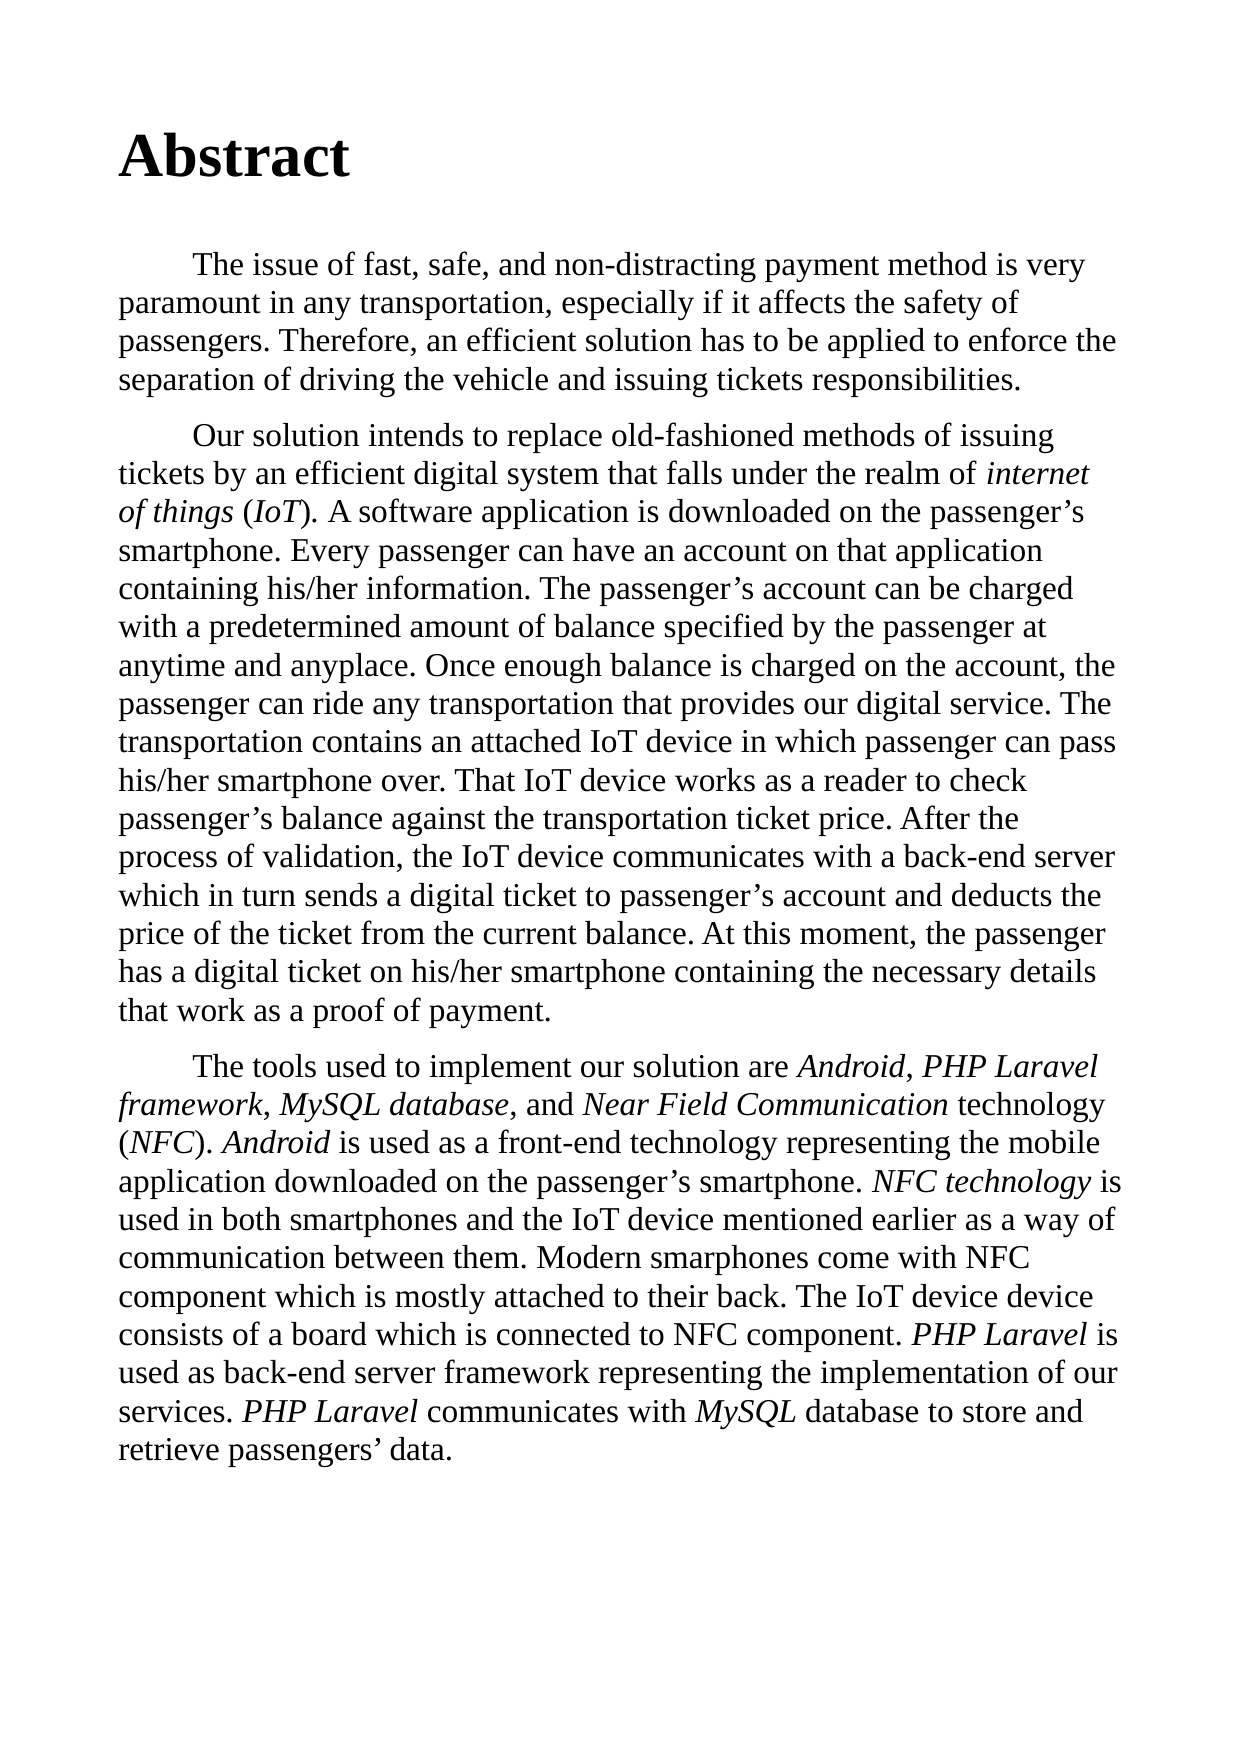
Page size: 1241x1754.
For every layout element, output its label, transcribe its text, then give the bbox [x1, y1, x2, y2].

text Our solution intends to replace old-fashioned methods of issuing tickets by an efficient digital system that falls under the realm of internet of things (IoT). A software application is downloaded on the passenger’s smartphone. Every passenger can have an account on that application containing his/her information. The passenger’s account can be charged with a predetermined amount of balance specified by the passenger at anytime and anyplace. Once enough balance is charged on the account, the passenger can ride any transportation that provides our digital service. The transportation contains an attached IoT device in which passenger can pass his/her smartphone over. That IoT device works as a reader to check passenger’s balance against the transportation ticket price. After the process of validation, the IoT device communicates with a back-end server which in turn sends a digital ticket to passenger’s account and deducts the price of the ticket from the current balance. At this moment, the passenger has a digital ticket on his/her smartphone containing the necessary details that work as a proof of payment. [118, 415, 1122, 1028]
text The issue of fast, safe, and non-distracting payment method is very paramount in any transportation, especially if it affects the safety of passengers. Therefore, an efficient solution has to be applied to enforce the separation of driving the vehicle and issuing tickets responsibilities. [118, 244, 1122, 397]
text Abstract [118, 118, 1122, 190]
text The tools used to implement our solution are Android, PHP Laravel framework, MySQL database, and Near Field Communication technology (NFC). Android is used as a front-end technology representing the mobile application downloaded on the passenger’s smartphone. NFC technology is used in both smartphones and the IoT device mentioned earlier as a way of communication between them. Modern smarphones come with NFC component which is mostly attached to their back. The IoT device device consists of a board which is connected to NFC component. PHP Laravel is used as back-end server framework representing the implementation of our services. PHP Laravel communicates with MySQL database to store and retrieve passengers’ data. [118, 1046, 1122, 1468]
